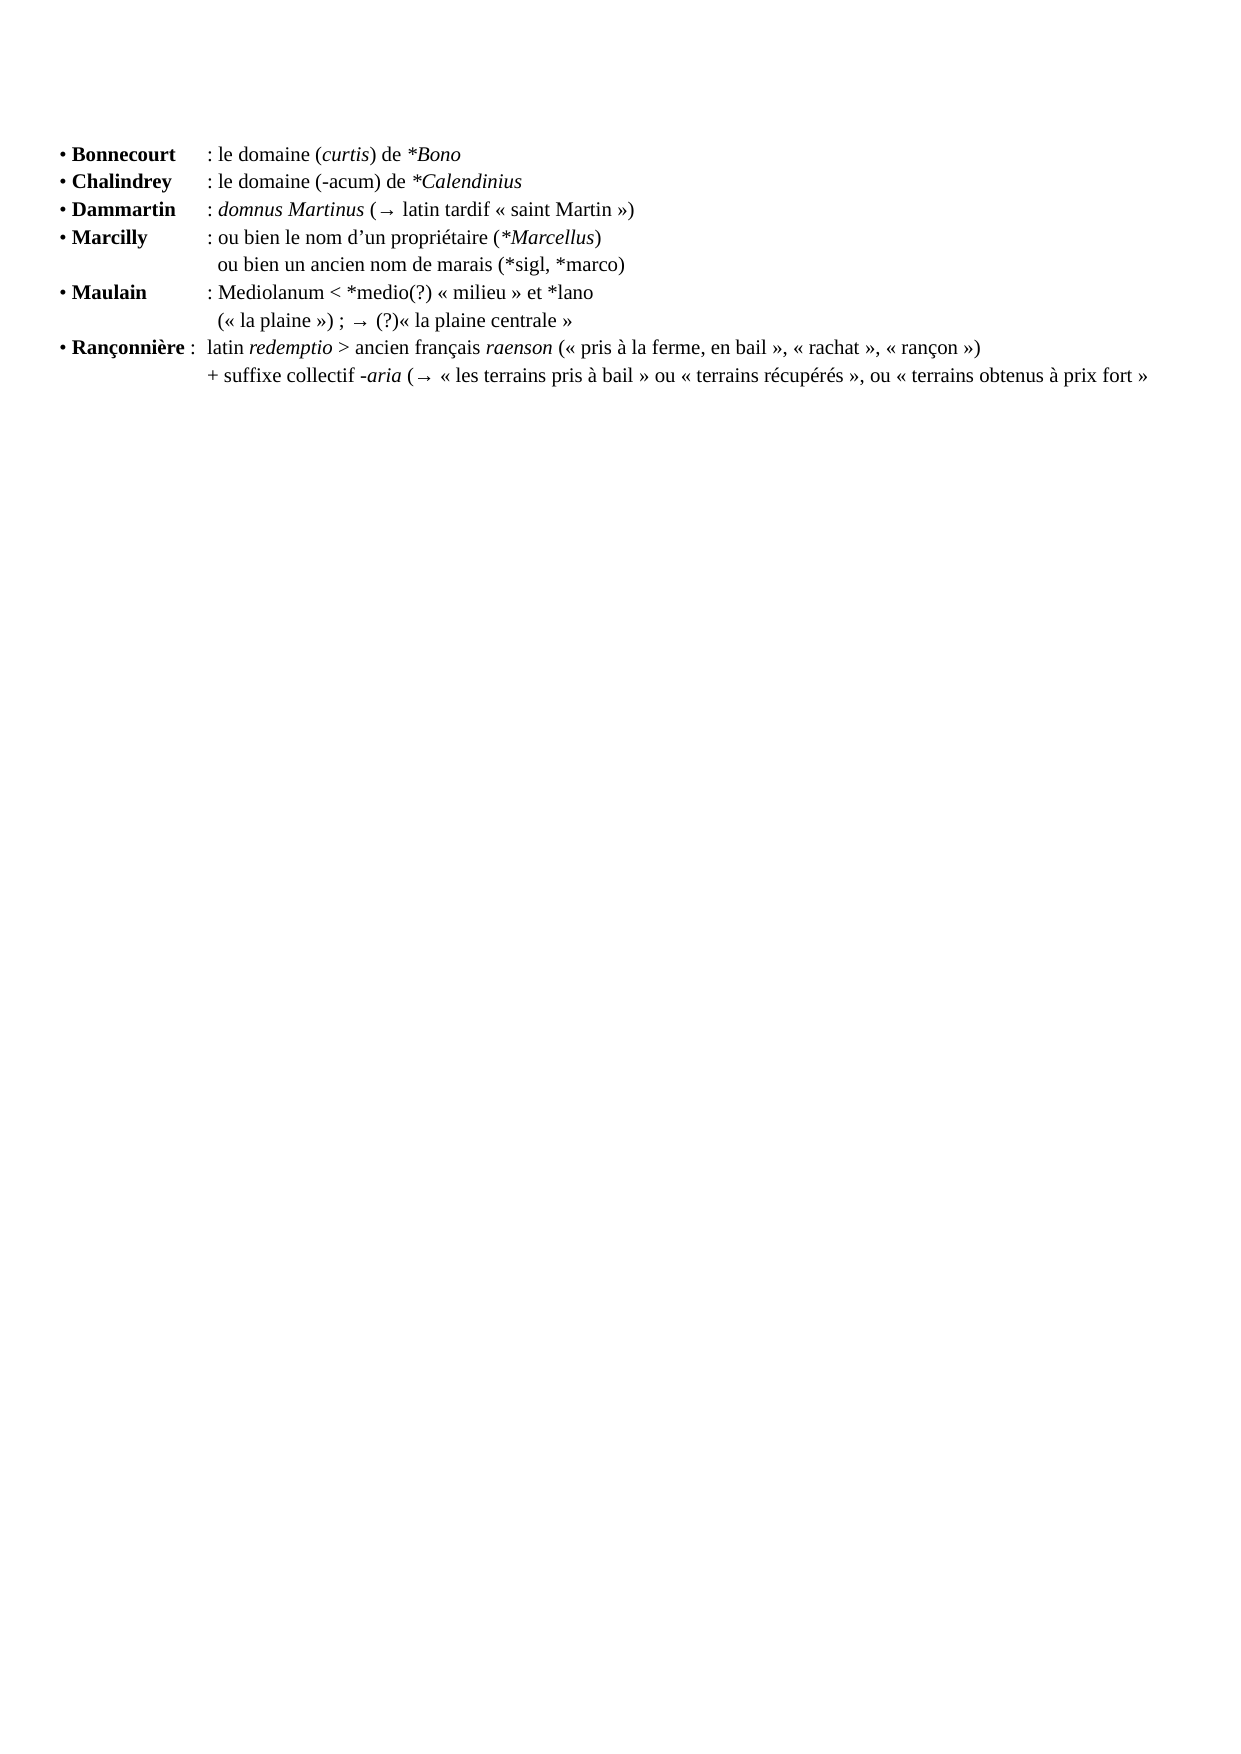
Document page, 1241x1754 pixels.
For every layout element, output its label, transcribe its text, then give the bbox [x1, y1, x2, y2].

text • Bonnecourt : le domaine (curtis) de *Bono [59, 142, 1181, 166]
text • Chalindrey : le domaine (-acum) de *Calendinius [59, 169, 1181, 193]
text • Dammartin : domnus Martinus (→ latin tardif « saint Martin ») [59, 197, 1181, 221]
text (« la plaine ») ; → (?)« la plaine centrale » [59, 307, 1181, 332]
text • Rançonnière : latin redemptio > ancien français raenson (« pris à la ferme, en bail », « rachat », « rançon ») [59, 335, 1181, 359]
text • Marcilly : ou bien le nom d’un propriétaire (*Marcellus) [59, 225, 1181, 249]
text • Maulain : Mediolanum < *medio(?) « milieu » et *lano [59, 280, 1181, 304]
text ou bien un ancien nom de marais (*sigl, *marco) [59, 252, 1181, 276]
text + suffixe collectif -aria (→ « les terrains pris à bail » ou « terrains récupérés », ou « terrains obtenus à prix fort » [59, 363, 1181, 387]
